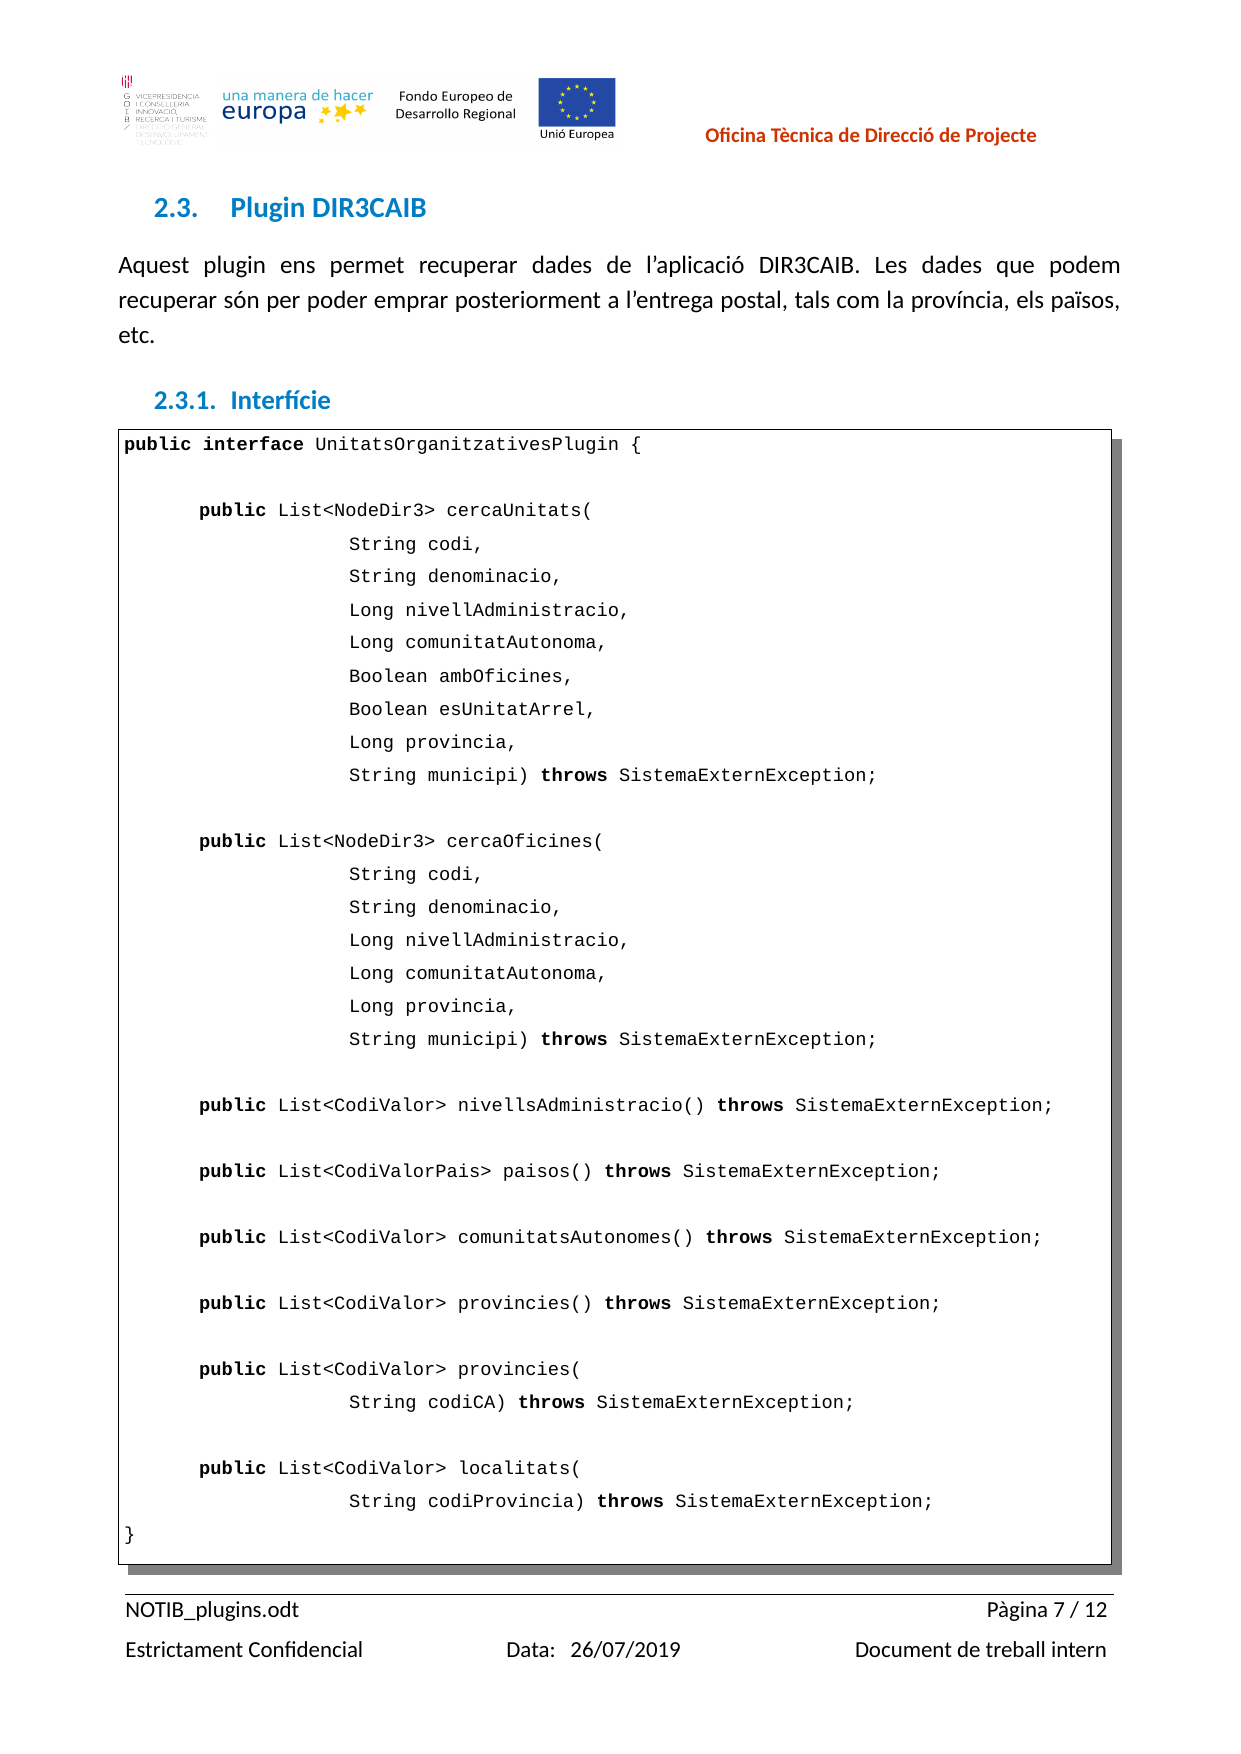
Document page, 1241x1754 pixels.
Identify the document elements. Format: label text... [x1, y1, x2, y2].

subtitle Plugin DIR3CAIB [153, 189, 1122, 225]
picture [118, 73, 213, 147]
picture [219, 73, 621, 147]
table_header public interface UnitatsOrganitzativesPlugin { public List<NodeDir3> cercaUnitats( String codi, String denominacio, Long nivellAdministracio, Long comunitatAutonoma, Boolean ambOficines, Boolean esUnitatArrel, Long provincia, String municipi) throws SistemaExternException; public List<NodeDir3> cercaOficines( String codi, String denominacio, Long nivellAdministracio, Long comunitatAutonoma, Long provincia, String municipi) throws SistemaExternException; public List<CodiValor> nivellsAdministracio() throws SistemaExternException; public List<CodiValorPais> paisos() throws SistemaExternException; public List<CodiValor> comunitatsAutonomes() throws SistemaExternException; public List<CodiValor> provincies() throws SistemaExternException; public List<CodiValor> provincies( String codiCA) throws SistemaExternException; public List<CodiValor> localitats( String codiProvincia) throws SistemaExternException; } [119, 430, 1111, 1564]
text Aquest plugin ens permet recuperar dades de l’aplicació DIR3CAIB. Les dades que podem recuperar són per poder emprar posteriorment a l’entrega postal, tals com la província, els països, etc. [118, 249, 1122, 349]
subtitle Interfície [153, 383, 1122, 416]
